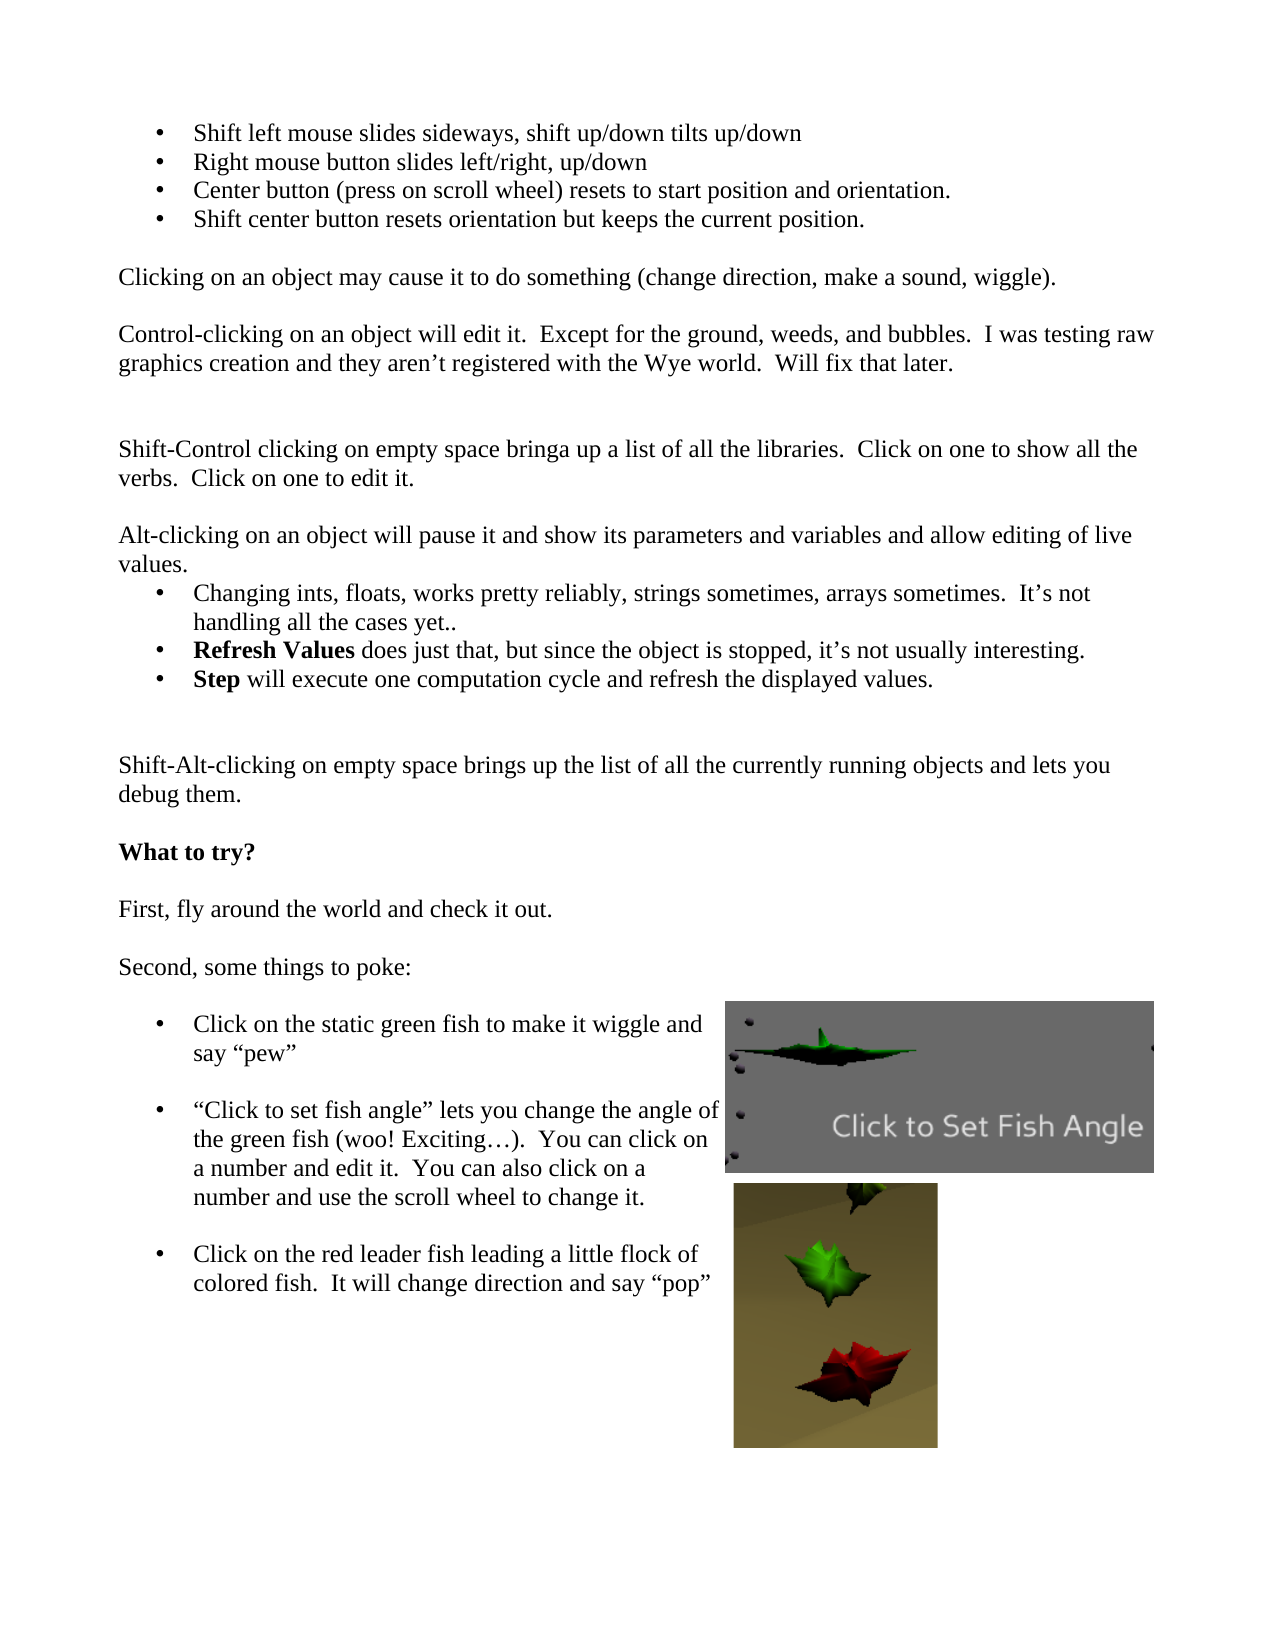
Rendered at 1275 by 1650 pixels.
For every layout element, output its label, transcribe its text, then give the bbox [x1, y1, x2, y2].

text What to try? [118, 837, 1157, 866]
list “Click to set fish angle” lets you change the angle of the green fish (woo! Exciting…). You can click on a number and edit it. You can also click on a number and use the scroll wheel to change it. [156, 1096, 1157, 1211]
list Shift left mouse slides sideways, shift up/down tilts up/down [156, 118, 1157, 147]
picture [725, 1001, 1154, 1173]
list Click on the static green fish to make it wiggle and say “pew” [156, 1009, 725, 1067]
text Control-clicking on an object will edit it. Except for the ground, weeds, and bubbles. I was testing raw graphics creation and they aren’t registered with the Wye world. Will fix that later. [118, 319, 1157, 377]
list Shift center button resets orientation but keeps the current position. [156, 204, 1157, 233]
text Second, some things to poke: [118, 952, 1157, 981]
list Center button (press on scroll wheel) resets to start position and orientation. [156, 176, 1157, 204]
list Changing ints, floats, works pretty reliably, strings sometimes, arrays sometimes. It’s not handling all the cases yet.. [156, 578, 1157, 636]
list Click on the red leader fish leading a little flock of colored fish. It will change direction and say “pop” [156, 1239, 733, 1297]
text Alt-clicking on an object will pause it and show its parameters and variables and allow editing of live values. [118, 521, 1157, 578]
list Step will execute one computation cycle and refresh the displayed values. [156, 664, 1157, 693]
text Shift-Control clicking on empty space bringa up a list of all the libraries. Click on one to show all the verbs. Click on one to edit it. [118, 434, 1157, 492]
text First, fly around the world and check it out. [118, 894, 1157, 923]
list [938, 1239, 1157, 1297]
list Refresh Values does just that, but since the object is stopped, it’s not usually interesting. [156, 636, 1157, 664]
text Clicking on an object may cause it to do something (change direction, make a sound, wiggle). [118, 262, 1157, 291]
list Right mouse button slides left/right, up/down [156, 147, 1157, 176]
text Shift-Alt-clicking on empty space brings up the list of all the currently running objects and lets you debug them. [118, 751, 1157, 808]
picture [733, 1183, 938, 1448]
